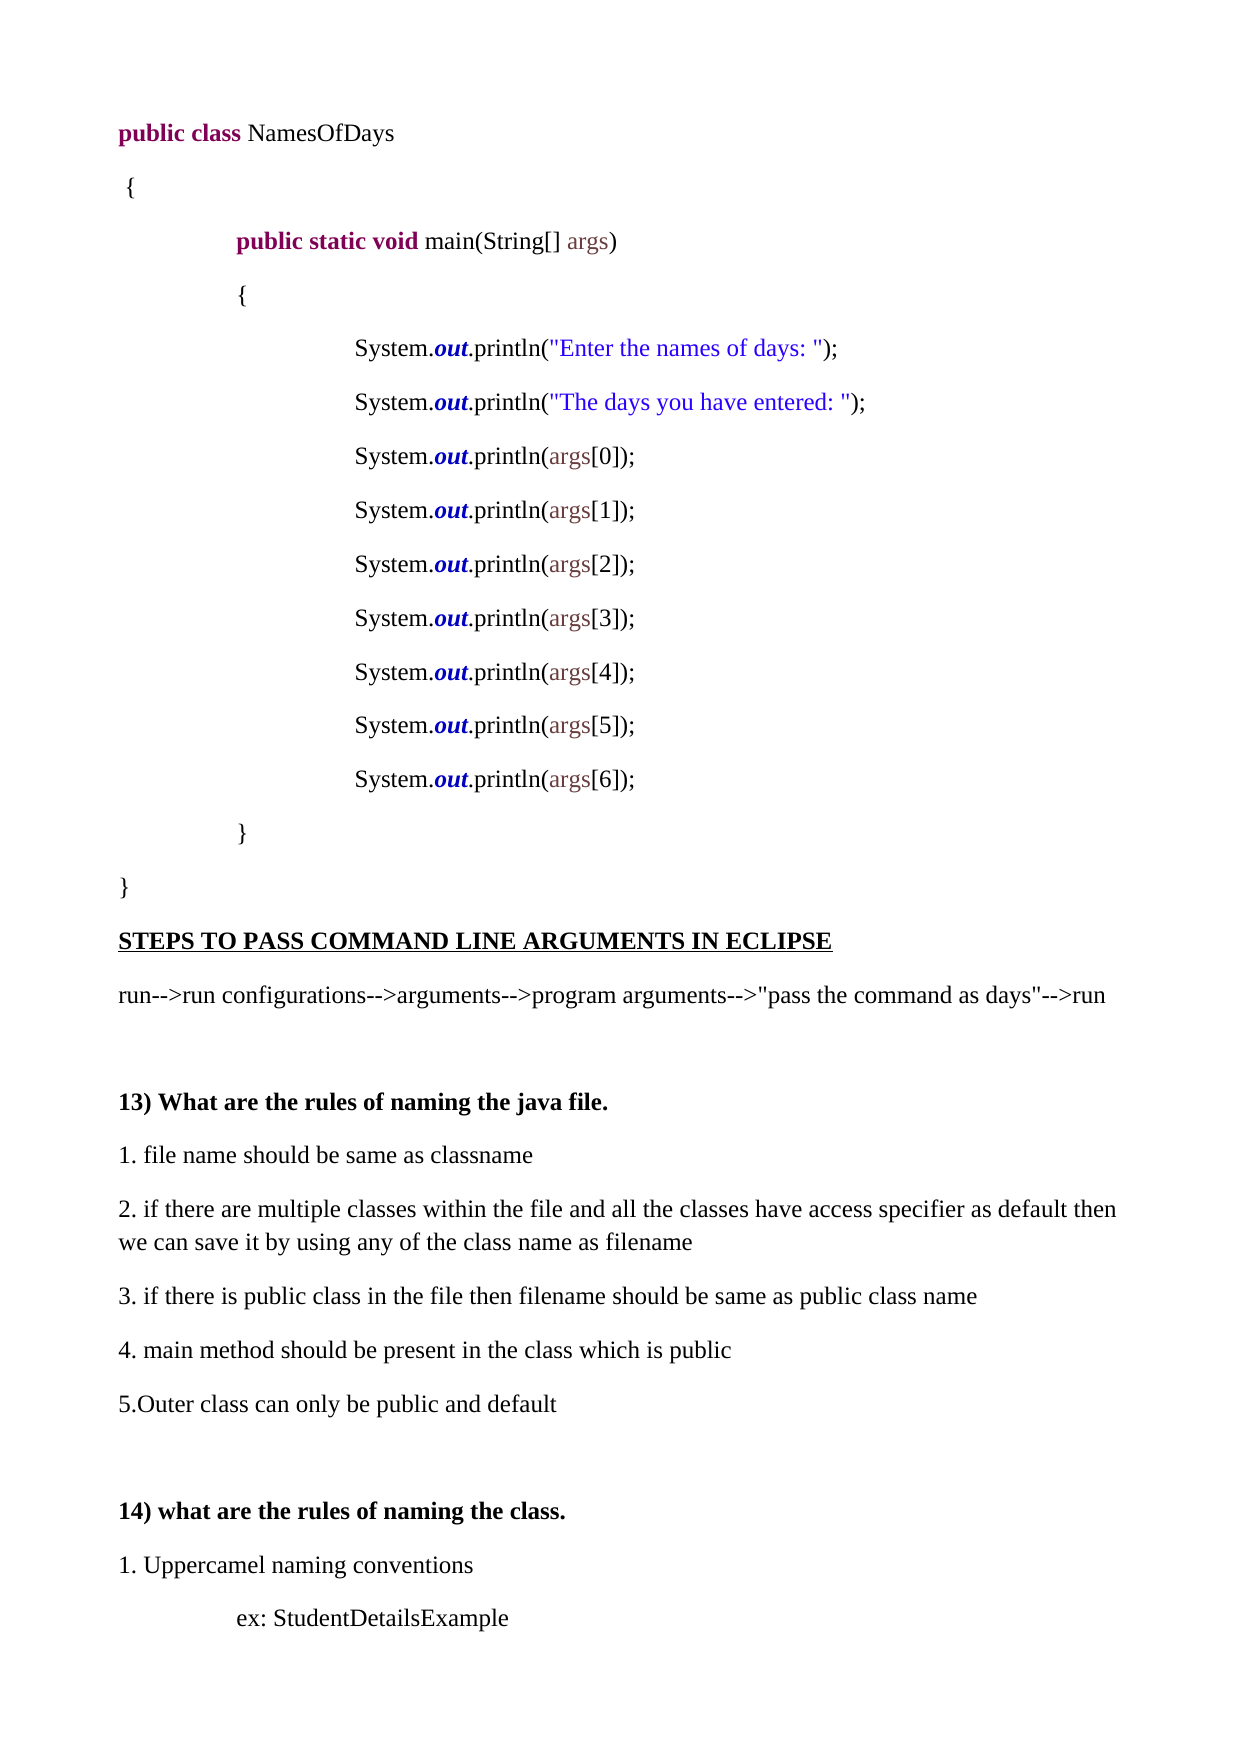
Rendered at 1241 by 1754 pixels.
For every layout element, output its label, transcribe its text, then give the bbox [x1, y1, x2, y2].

text System.out.println(args[5]); [118, 711, 1122, 739]
text } [118, 872, 1122, 901]
text System.out.println(args[3]); [118, 603, 1122, 632]
text ex: StudentDetailsExample [118, 1603, 1122, 1632]
text public class NamesOfDays [118, 118, 1122, 147]
text System.out.println("Enter the names of days: "); [118, 333, 1122, 362]
text System.out.println("The days you have entered: "); [118, 387, 1122, 416]
text } [118, 818, 1122, 847]
text 5.Outer class can only be public and default [118, 1389, 1122, 1418]
text 4. main method should be present in the class which is public [118, 1335, 1122, 1364]
text 13) What are the rules of naming the java file. [118, 1087, 1122, 1115]
text 2. if there are multiple classes within the file and all the classes have access specifier as default then we can save it by using any of the class name as filename [118, 1194, 1122, 1256]
text 1. Uppercamel naming conventions [118, 1550, 1122, 1578]
text { [118, 280, 1122, 308]
text run-->run configurations-->arguments-->program arguments-->"pass the command as days"-->run [118, 980, 1122, 1008]
text 1. file name should be same as classname [118, 1141, 1122, 1169]
text System.out.println(args[6]); [118, 764, 1122, 793]
text 14) what are the rules of naming the class. [118, 1496, 1122, 1524]
text System.out.println(args[2]); [118, 549, 1122, 578]
text System.out.println(args[0]); [118, 441, 1122, 470]
text 3. if there is public class in the file then filename should be same as public class name [118, 1281, 1122, 1310]
text STEPS TO PASS COMMAND LINE ARGUMENTS IN ECLIPSE [118, 926, 1122, 955]
text System.out.println(args[4]); [118, 657, 1122, 685]
text System.out.println(args[1]); [118, 495, 1122, 524]
text { [118, 172, 1122, 201]
text public static void main(String[] args) [118, 226, 1122, 254]
